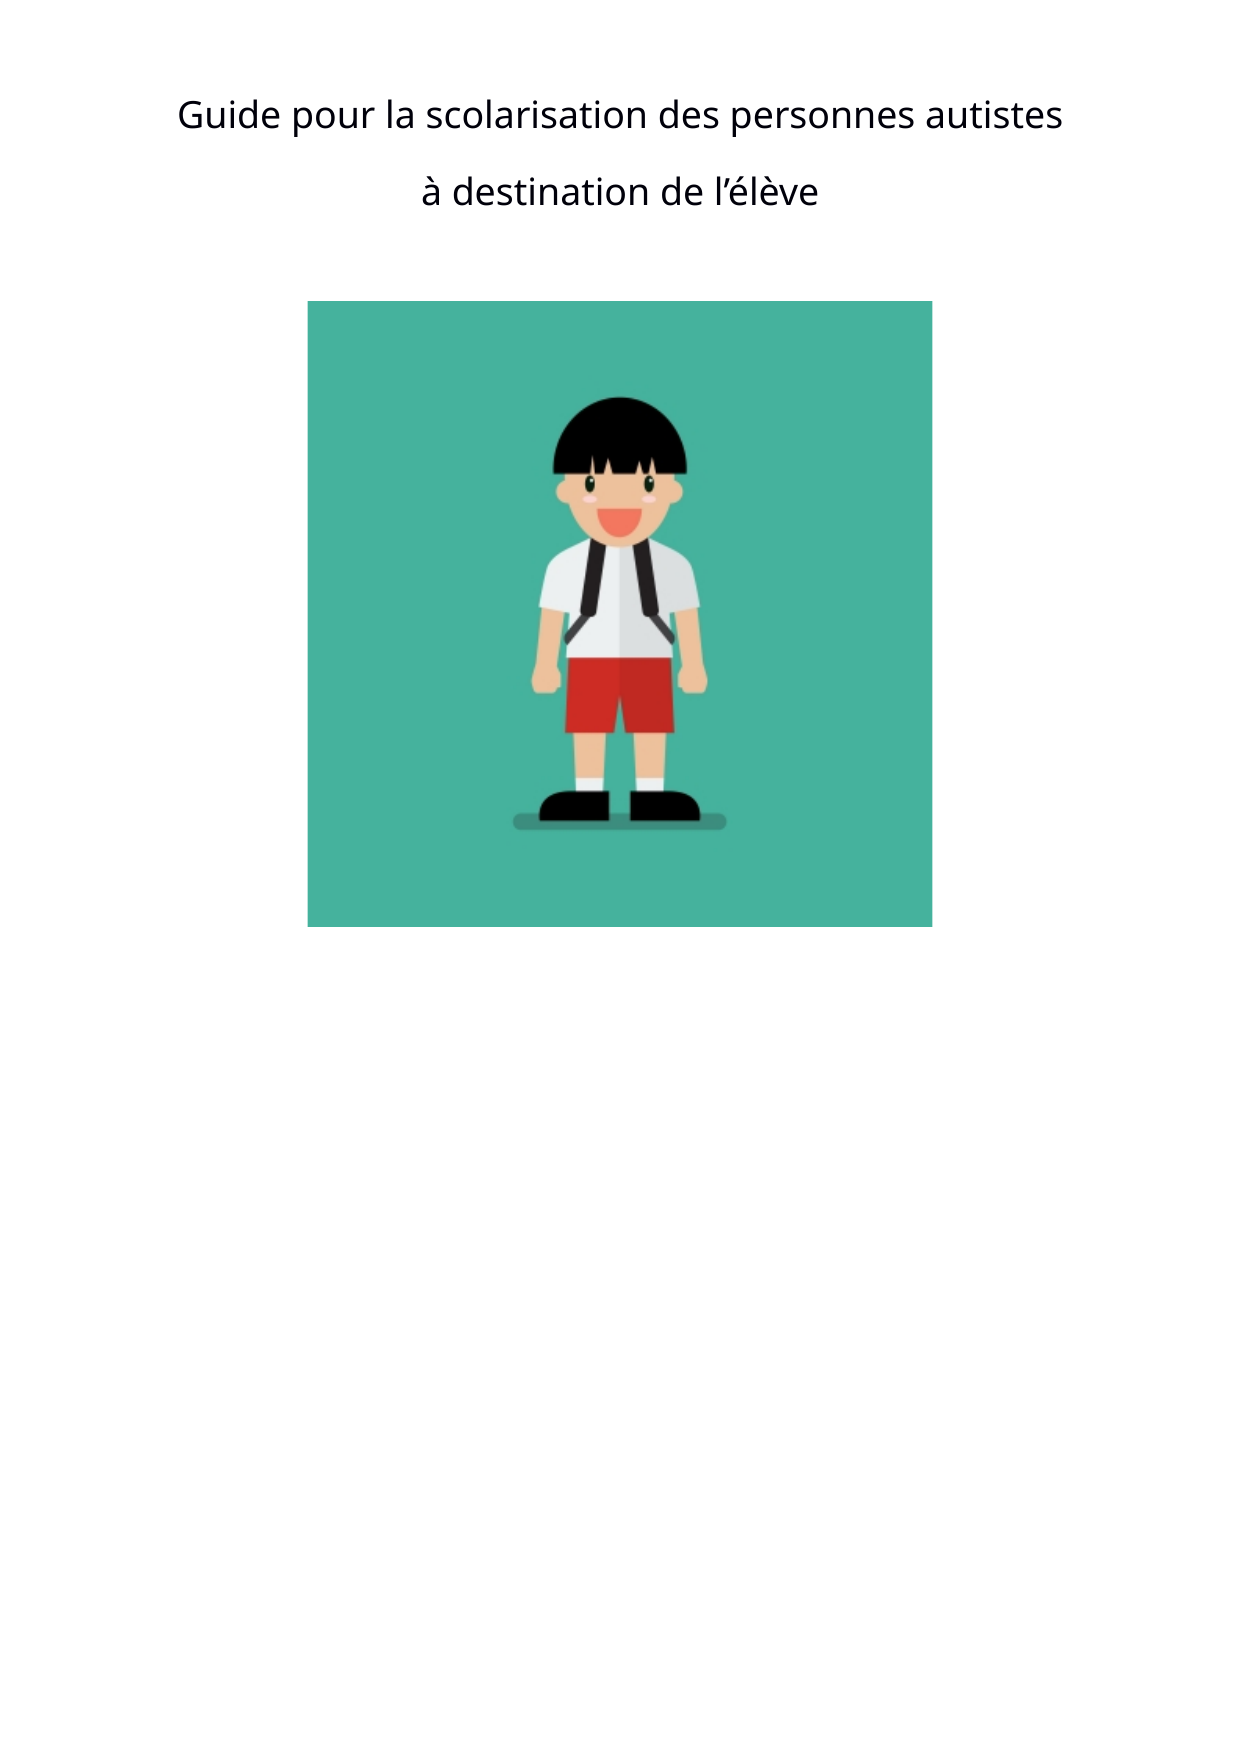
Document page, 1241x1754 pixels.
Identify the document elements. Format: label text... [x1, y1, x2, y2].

picture [307, 301, 933, 927]
text Guide pour la scolarisation des personnes autistes à destination de l’élève [88, 88, 1152, 216]
